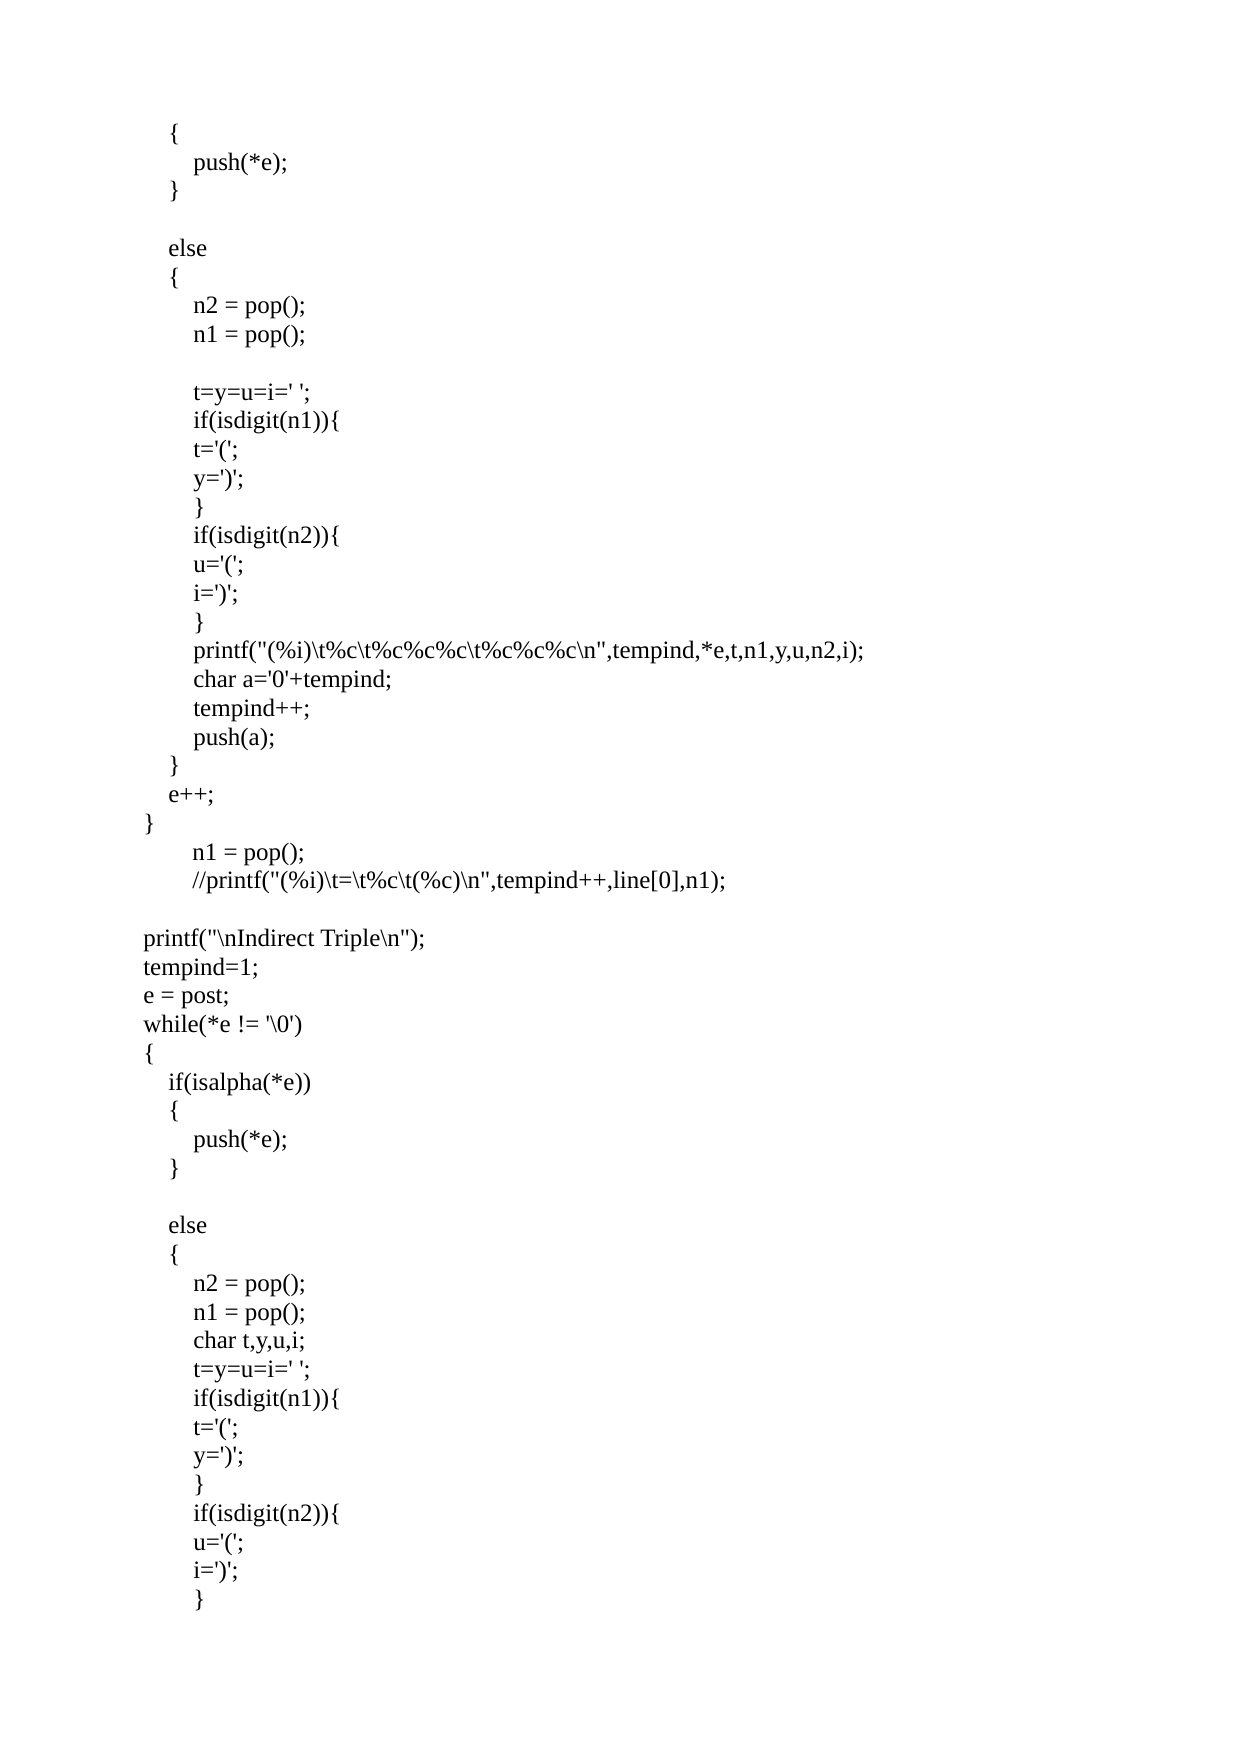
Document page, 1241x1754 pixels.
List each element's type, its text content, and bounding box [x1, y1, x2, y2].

text u='('; [118, 1527, 1122, 1556]
text y=')'; [118, 1441, 1122, 1469]
text t=y=u=i=' '; [118, 377, 1122, 406]
text if(isalpha(*e)) [118, 1067, 1122, 1096]
text u='('; [118, 549, 1122, 578]
text i=')'; [118, 1556, 1122, 1584]
text { [118, 1096, 1122, 1124]
text char a='0'+tempind; [118, 664, 1122, 693]
text i=')'; [118, 578, 1122, 607]
text n2 = pop(); [118, 1268, 1122, 1297]
text } [118, 176, 1122, 204]
text if(isdigit(n2)){ [118, 521, 1122, 549]
text char t,y,u,i; [118, 1326, 1122, 1354]
text t='('; [118, 434, 1122, 463]
text { [118, 118, 1122, 147]
text tempind++; [118, 693, 1122, 722]
text } [118, 1469, 1122, 1498]
text push(*e); [118, 147, 1122, 176]
text } [118, 1584, 1122, 1613]
text push(a); [118, 722, 1122, 751]
text { [118, 1239, 1122, 1268]
text e = post; [118, 981, 1122, 1009]
text } [118, 492, 1122, 521]
text tempind=1; [118, 952, 1122, 981]
text printf("\nIndirect Triple\n"); [118, 923, 1122, 952]
text { [118, 1038, 1122, 1067]
text { [118, 262, 1122, 291]
text if(isdigit(n1)){ [118, 406, 1122, 434]
text n1 = pop(); [118, 319, 1122, 348]
text t='('; [118, 1412, 1122, 1441]
text if(isdigit(n1)){ [118, 1383, 1122, 1412]
text n2 = pop(); [118, 291, 1122, 319]
text } [118, 1153, 1122, 1182]
text } [118, 607, 1122, 636]
text } [118, 751, 1122, 779]
text printf("(%i)\t%c\t%c%c%c\t%c%c%c\n",tempind,*e,t,n1,y,u,n2,i); [118, 636, 1122, 664]
text n1 = pop(); [118, 1297, 1122, 1326]
text if(isdigit(n2)){ [118, 1498, 1122, 1527]
text n1 = pop(); [118, 837, 1122, 866]
text } [118, 808, 1122, 837]
text y=')'; [118, 463, 1122, 492]
text e++; [118, 779, 1122, 808]
text push(*e); [118, 1124, 1122, 1153]
text //printf("(%i)\t=\t%c\t(%c)\n",tempind++,line[0],n1); [118, 866, 1122, 894]
text while(*e != '\0') [118, 1009, 1122, 1038]
text t=y=u=i=' '; [118, 1354, 1122, 1383]
text else [118, 233, 1122, 262]
text else [118, 1211, 1122, 1239]
